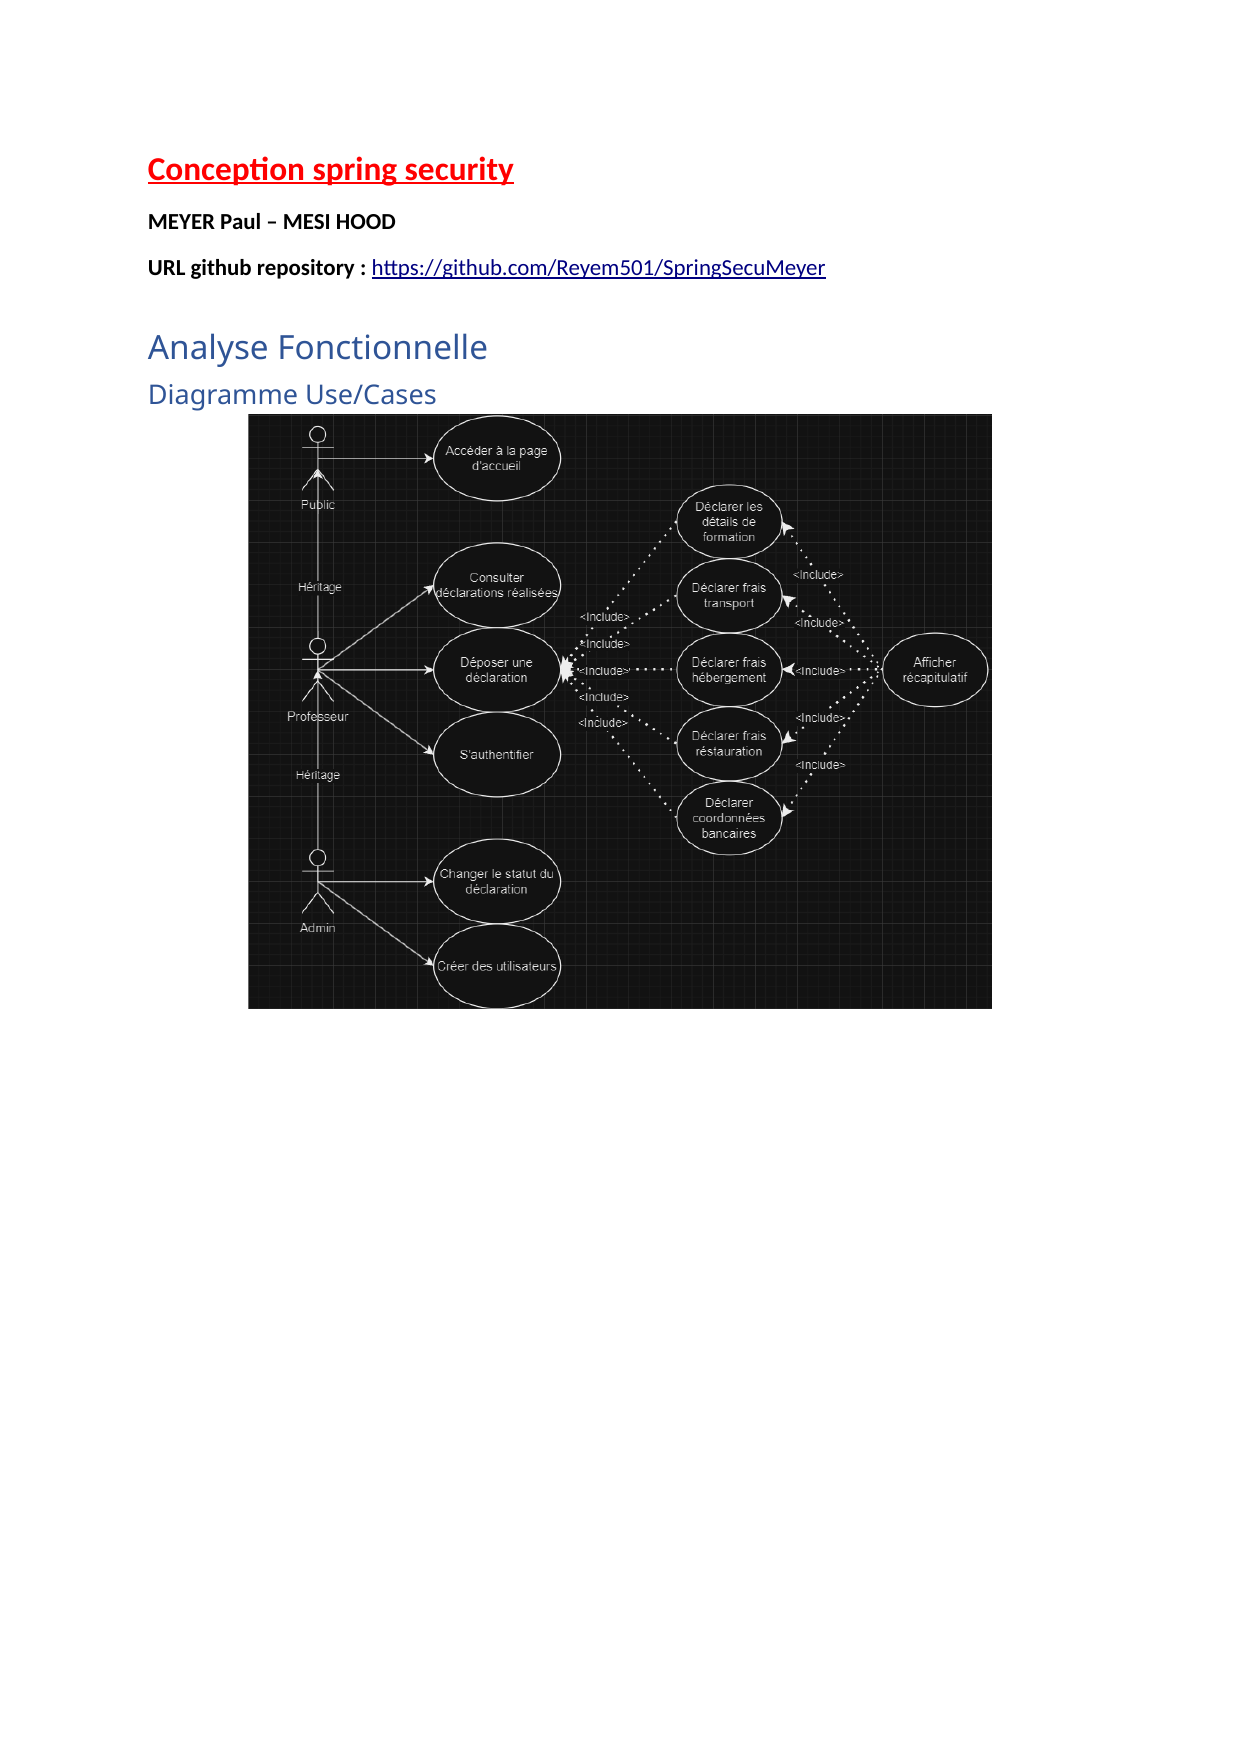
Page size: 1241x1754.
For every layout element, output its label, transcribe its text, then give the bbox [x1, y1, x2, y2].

subtitle Diagramme Use/Cases [148, 376, 1093, 413]
text URL github repository : https://github.com/Reyem501/SpringSecuMeyer [148, 253, 1093, 281]
text MEYER Paul – MESI HOOD [148, 207, 1093, 235]
text Conception spring security [148, 148, 1093, 188]
subtitle Analyse Fonctionnelle [148, 324, 1093, 369]
